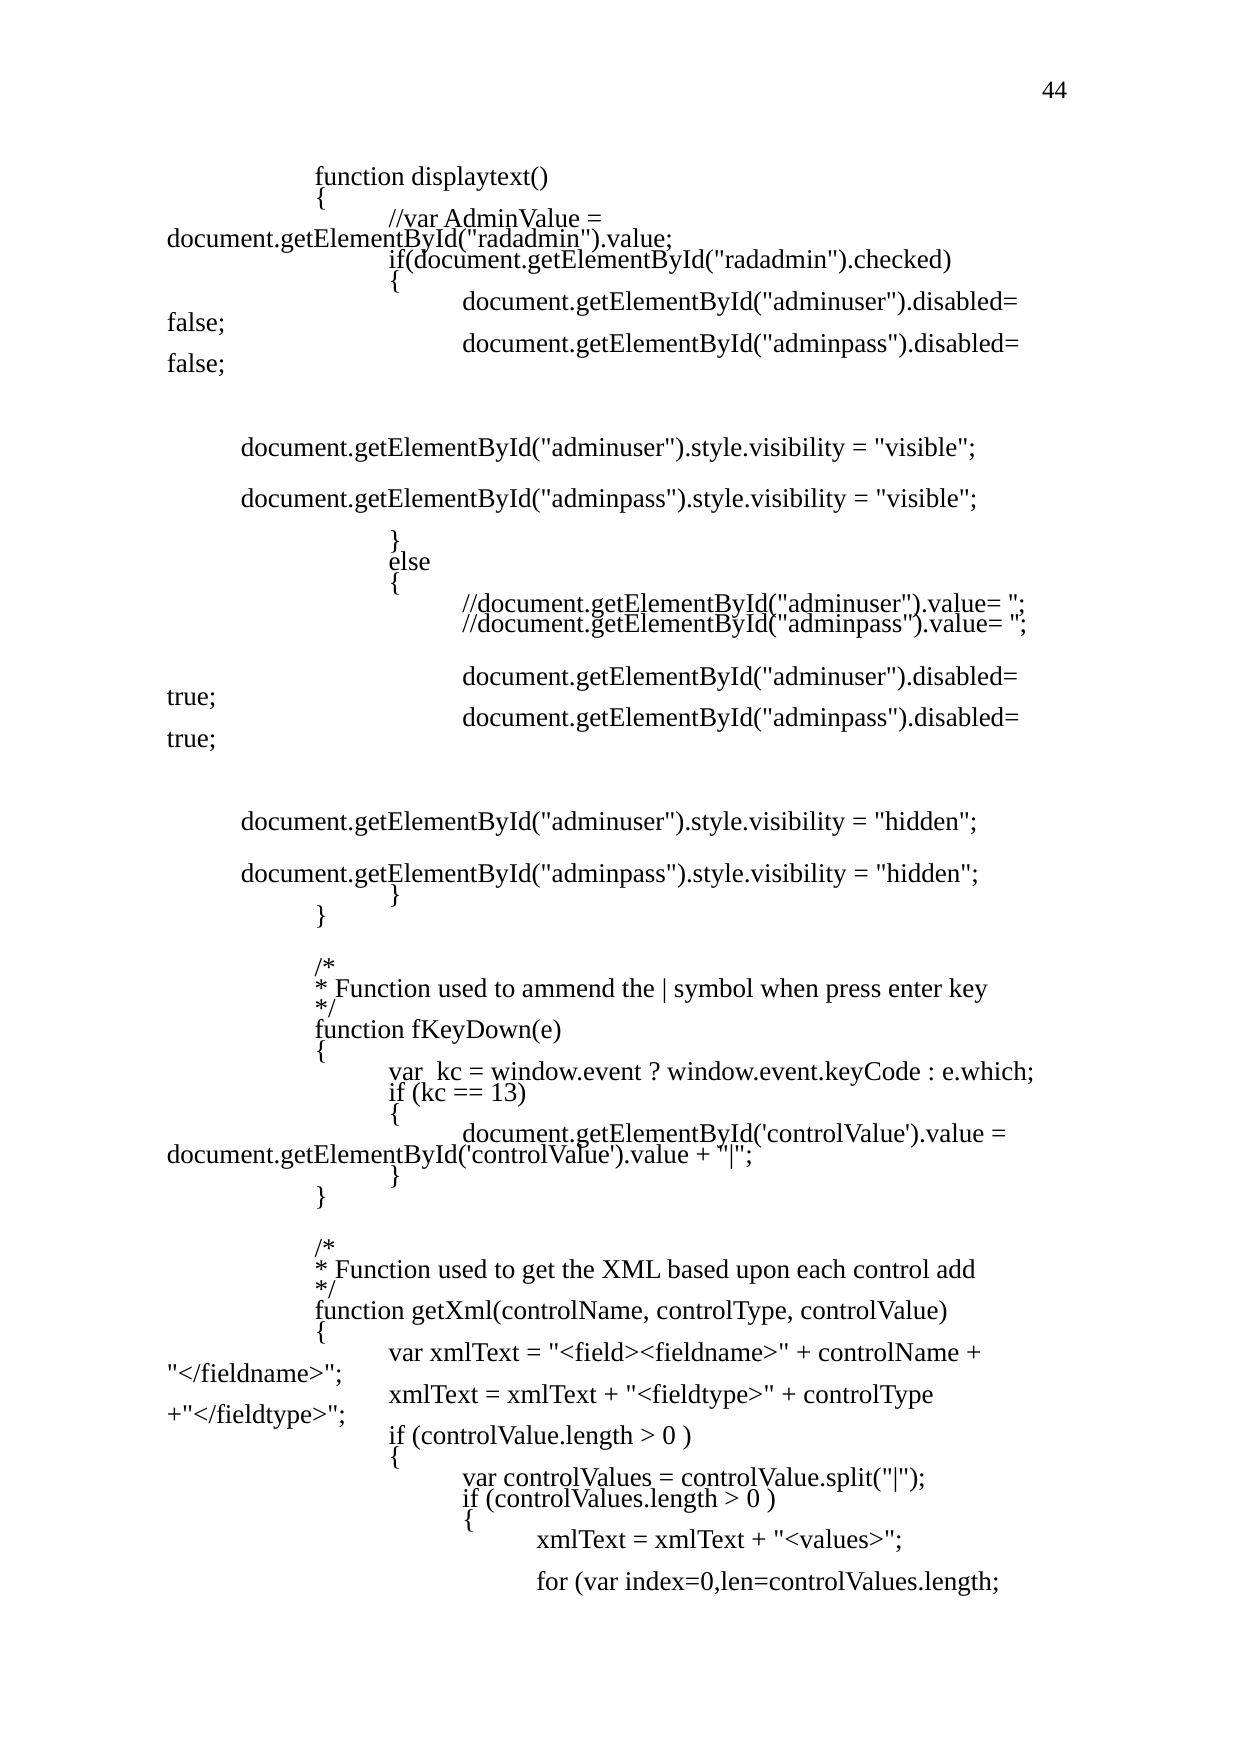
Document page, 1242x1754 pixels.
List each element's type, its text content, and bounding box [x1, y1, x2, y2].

text function displaytext() [543, 169, 1067, 189]
text { [167, 1324, 1067, 1345]
text //document.getElementById("adminpass").value= ''; [916, 616, 1067, 637]
text function fKeyDown(e) [555, 1022, 1067, 1043]
text * Function used to get the XML based upon each control add [167, 1261, 1067, 1282]
text if (kc == 13) [521, 1084, 1067, 1105]
text { [167, 1511, 1067, 1532]
text */ [167, 1282, 1067, 1303]
text document.getElementById('controlValue').value = document.getElementById('controlValue').value + "|"; [167, 1126, 1067, 1168]
text } [167, 533, 1067, 554]
text /* [167, 959, 1067, 980]
text document.getElementById("adminpass").disabled= false; [167, 335, 1067, 377]
text document.getElementById("adminpass").style.visibility = "visible"; [167, 460, 1067, 533]
text { [167, 189, 1067, 210]
text if (controlValue.length > 0 ) [415, 1428, 687, 1449]
text if (controlValue.length > 0 ) [685, 1428, 1067, 1449]
text } [167, 907, 1067, 928]
text if(document.getElementById("radadmin").checked) [708, 252, 843, 273]
text { [167, 1043, 1067, 1064]
text } [167, 1168, 1067, 1189]
text if (kc == 13) [415, 1084, 522, 1105]
text document.getElementById("adminpass").disabled= true; [167, 710, 1067, 752]
text function getXml(controlName, controlType, controlValue) [167, 1303, 498, 1324]
text if (controlValues.length > 0 ) [770, 1491, 1067, 1511]
text function displaytext() [167, 169, 535, 189]
text //document.getElementById("adminuser").value= ''; [167, 595, 773, 616]
text document.getElementById("adminuser").disabled= true; [167, 668, 1067, 710]
text for (var index=0,len=controlValues.length; index<len; index++) [578, 1574, 1067, 1595]
text document.getElementById("adminuser").disabled= false; [167, 294, 1067, 335]
text var controlValues = controlValue.split("|"); [167, 1470, 878, 1491]
text { [167, 574, 1067, 595]
text */ [167, 1001, 1067, 1022]
text for (var index=0,len=controlValues.length; index<len; index++) [167, 1574, 580, 1595]
text if(document.getElementById("radadmin").checked) [409, 252, 710, 273]
text var kc = window.event ? window.event.keyCode : e.which; [167, 1064, 1067, 1084]
text if (controlValues.length > 0 ) [167, 1491, 490, 1511]
text xmlText = xmlText + "<fieldtype>" + controlType +"</fieldtype>"; [167, 1386, 1067, 1428]
text xmlText = xmlText + "<values>"; [167, 1532, 1067, 1574]
text } [167, 887, 1067, 907]
text /* [167, 1241, 1067, 1261]
text var controlValues = controlValue.split("|"); [912, 1470, 1067, 1491]
text document.getElementById("adminuser").style.visibility = "hidden"; [167, 783, 1067, 835]
text if (controlValue.length > 0 ) [167, 1428, 417, 1449]
text if(document.getElementById("radadmin").checked) [167, 252, 411, 273]
text { [167, 273, 1067, 294]
text function fKeyDown(e) [167, 1022, 537, 1043]
text //var AdminValue = document.getElementById("radadmin").value; [167, 210, 1067, 252]
text document.getElementById("adminpass").style.visibility = "hidden"; [167, 835, 1067, 887]
text document.getElementById("adminuser").style.visibility = "visible"; [167, 408, 1067, 460]
text | symbol when press enter key [664, 980, 1067, 1001]
text //document.getElementById("adminuser").value= ''; [772, 595, 916, 616]
text if(document.getElementById("radadmin").checked) [841, 252, 947, 273]
text function getXml(controlName, controlType, controlValue) [941, 1303, 1067, 1324]
text * Function used to ammend the [167, 980, 663, 1001]
text { [167, 1105, 1067, 1126]
text var xmlText = "<field><fieldname>" + controlName + "</fieldname>"; [167, 1345, 1067, 1386]
text } [167, 1189, 1067, 1209]
text function getXml(controlName, controlType, controlValue) [496, 1303, 943, 1324]
text if(document.getElementById("radadmin").checked) [945, 252, 1067, 273]
text else [167, 554, 1067, 574]
text if (kc == 13) [167, 1084, 416, 1105]
text //document.getElementById("adminpass").value= ''; [167, 616, 774, 637]
text function fKeyDown(e) [535, 1022, 557, 1043]
text //document.getElementById("adminuser").value= ''; [915, 595, 1067, 616]
text if (controlValues.length > 0 ) [489, 1491, 771, 1511]
text { [167, 1449, 1067, 1470]
text //document.getElementById("adminpass").value= ''; [772, 616, 918, 637]
